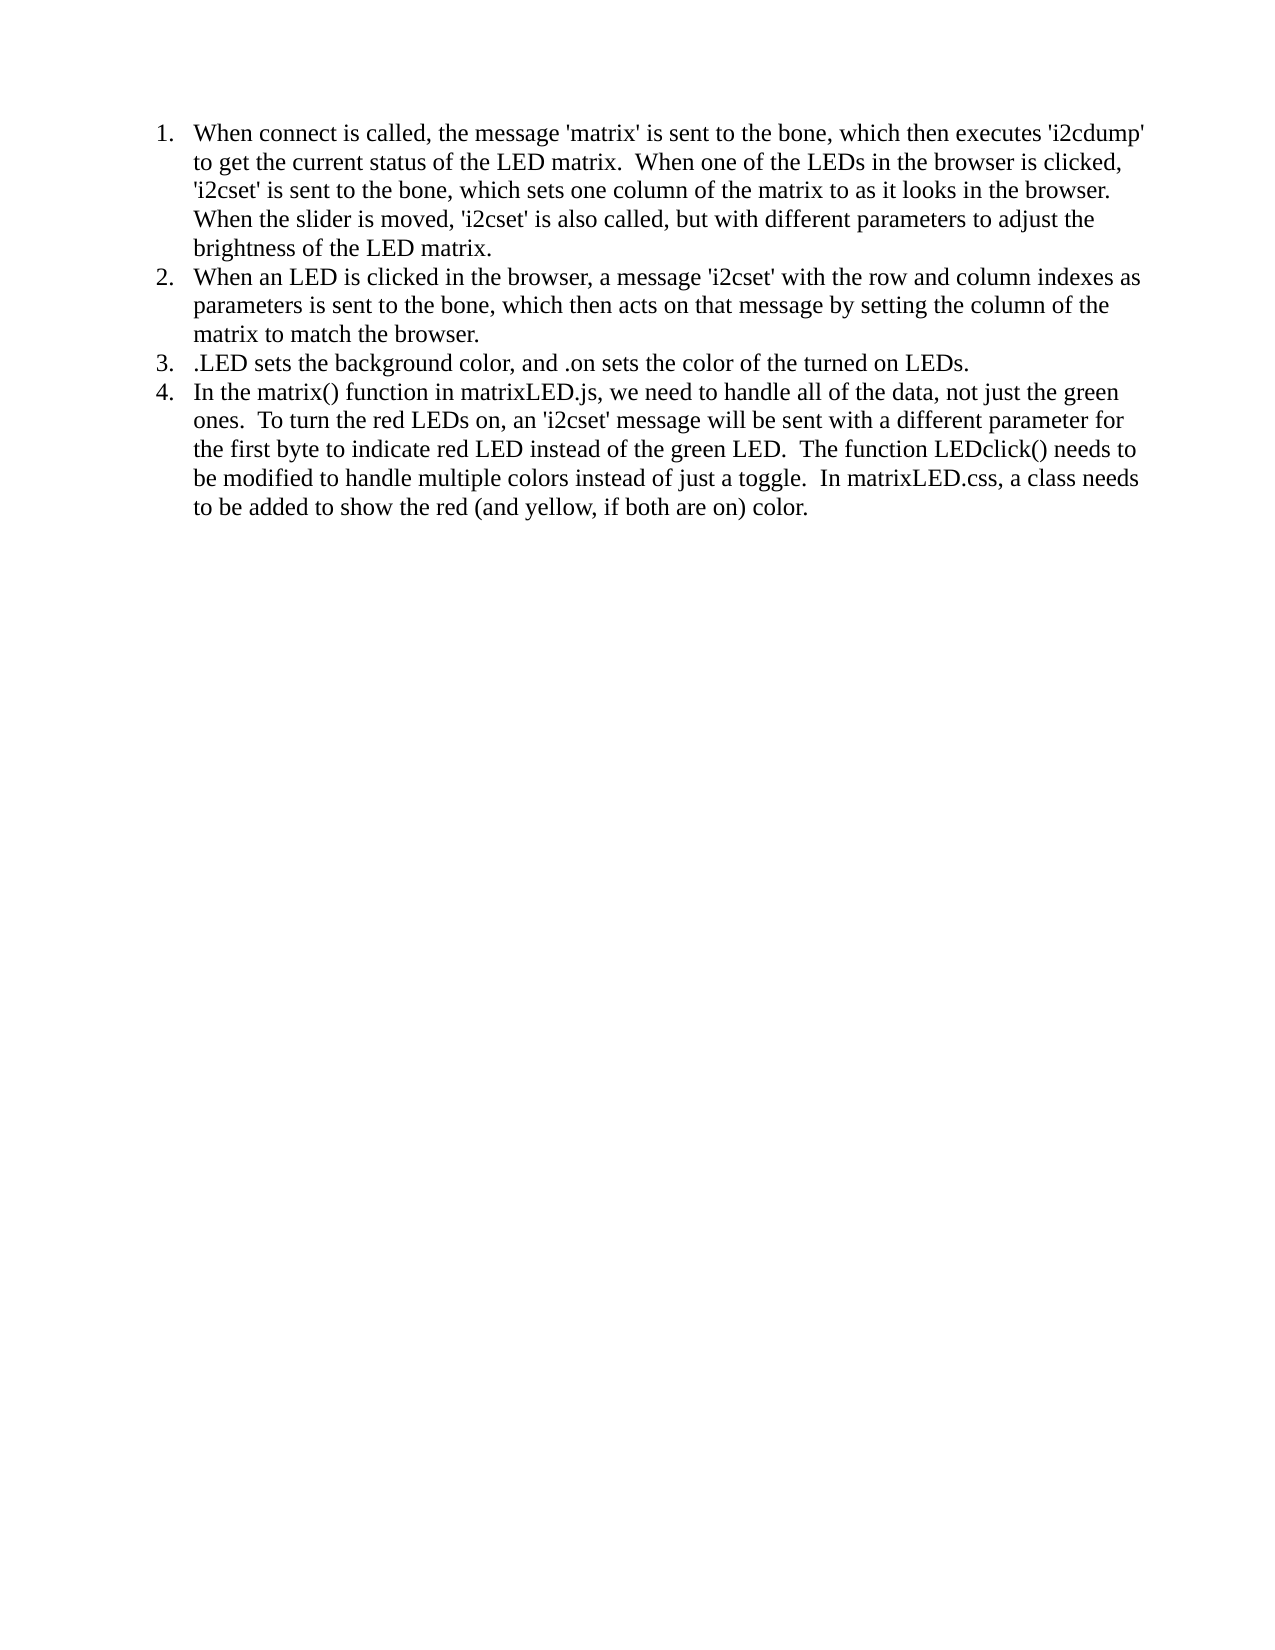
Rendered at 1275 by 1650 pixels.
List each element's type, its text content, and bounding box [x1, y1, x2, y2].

list When an LED is clicked in the browser, a message 'i2cset' with the row and column indexes as parameters is sent to the bone, which then acts on that message by setting the column of the matrix to match the browser. [156, 262, 1157, 348]
list .LED sets the background color, and .on sets the color of the turned on LEDs. [156, 348, 1157, 377]
list In the matrix() function in matrixLED.js, we need to handle all of the data, not just the green ones. To turn the red LEDs on, an 'i2cset' message will be sent with a different parameter for the first byte to indicate red LED instead of the green LED. The function LEDclick() needs to be modified to handle multiple colors instead of just a toggle. In matrixLED.css, a class needs to be added to show the red (and yellow, if both are on) color. [156, 377, 1157, 521]
list When connect is called, the message 'matrix' is sent to the bone, which then executes 'i2cdump' to get the current status of the LED matrix. When one of the LEDs in the browser is clicked, 'i2cset' is sent to the bone, which sets one column of the matrix to as it looks in the browser. When the slider is moved, 'i2cset' is also called, but with different parameters to adjust the brightness of the LED matrix. [156, 118, 1157, 262]
